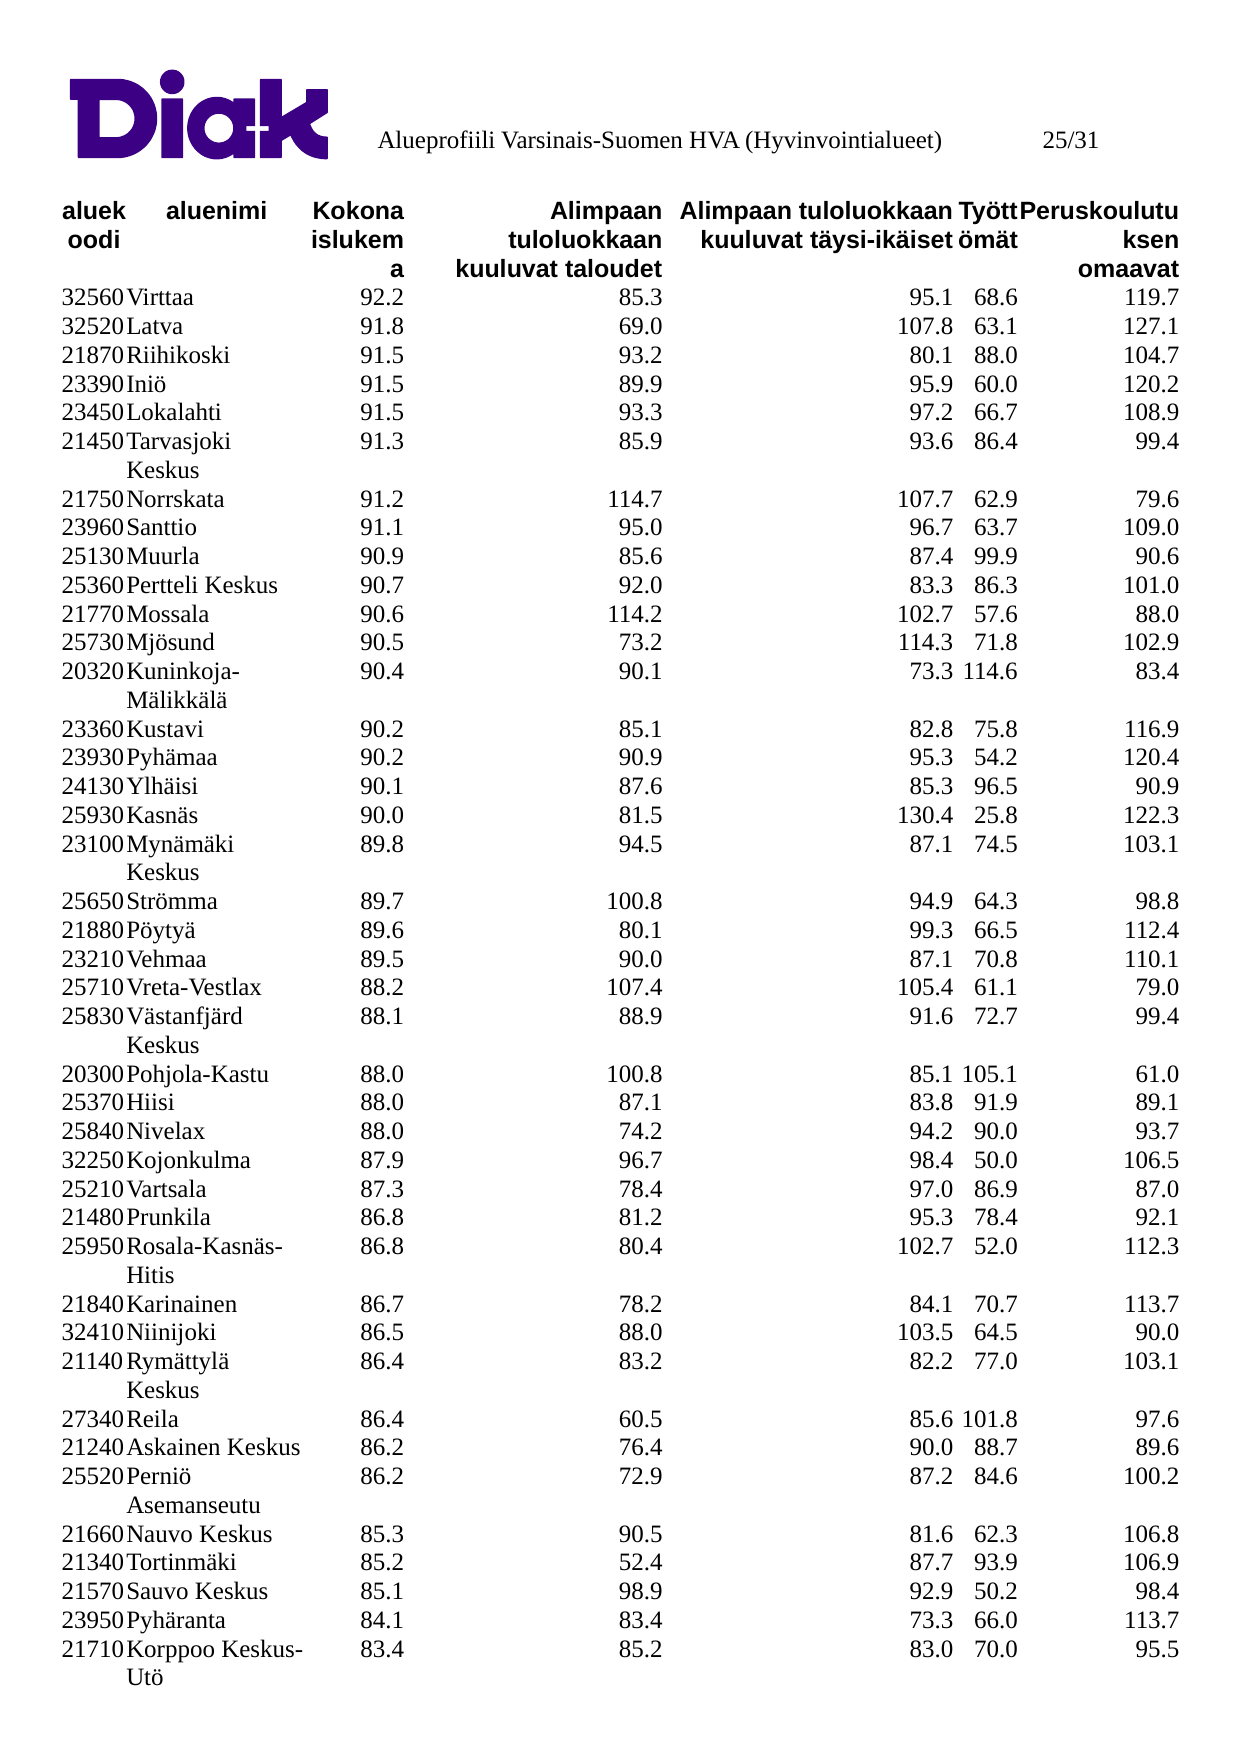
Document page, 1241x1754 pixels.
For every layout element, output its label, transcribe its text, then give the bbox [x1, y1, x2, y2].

table_cell 112.4 [1018, 915, 1179, 944]
table_cell Vreta-Vestlax [126, 973, 307, 1001]
table_cell 25950 [61, 1231, 126, 1289]
table_cell 85.1 [404, 714, 662, 742]
table_cell 90.2 [307, 743, 404, 771]
table_cell 98.4 [662, 1145, 953, 1174]
table_cell 85.6 [662, 1404, 953, 1432]
table_cell 74.5 [953, 829, 1017, 886]
table_cell 21570 [61, 1576, 126, 1605]
table_cell 86.7 [307, 1289, 404, 1317]
table_cell Tortinmäki [126, 1548, 307, 1576]
table_cell 89.6 [1018, 1433, 1179, 1461]
table_cell 83.4 [404, 1605, 662, 1634]
table_cell Kuninkoja-Mälikkälä [126, 656, 307, 714]
table_cell 68.6 [953, 283, 1017, 311]
table_cell Strömma [126, 886, 307, 915]
table_cell 21840 [61, 1289, 126, 1317]
table_cell 99.4 [1018, 1001, 1179, 1059]
table_cell 32560 [61, 283, 126, 311]
table_cell 64.5 [953, 1318, 1017, 1346]
table_cell 83.4 [1018, 656, 1179, 714]
table_cell 87.6 [404, 771, 662, 800]
table_cell 61.0 [1018, 1059, 1179, 1087]
table_cell 20320 [61, 656, 126, 714]
table_cell 94.5 [404, 829, 662, 886]
table_cell 107.7 [662, 484, 953, 512]
table_cell 21710 [61, 1634, 126, 1691]
table_cell 88.9 [404, 1001, 662, 1059]
table_cell 60.0 [953, 369, 1017, 397]
table_cell Mjösund [126, 628, 307, 656]
table_cell 86.3 [953, 570, 1017, 599]
table_cell 86.9 [953, 1174, 1017, 1202]
table_cell 120.4 [1018, 743, 1179, 771]
table_cell 89.1 [1018, 1088, 1179, 1116]
table_cell 88.0 [307, 1116, 404, 1145]
table_cell 91.5 [307, 398, 404, 426]
table_cell 93.3 [404, 398, 662, 426]
table_cell 61.1 [953, 973, 1017, 1001]
table_cell 88.0 [953, 340, 1017, 369]
table_cell 73.3 [662, 656, 953, 714]
table_cell 90.9 [1018, 771, 1179, 800]
table_cell 88.2 [307, 973, 404, 1001]
table_cell 81.6 [662, 1519, 953, 1547]
table_cell 70.8 [953, 944, 1017, 972]
table_cell Kojonkulma [126, 1145, 307, 1174]
table_cell 78.4 [404, 1174, 662, 1202]
table_cell 94.9 [662, 886, 953, 915]
table_cell 95.3 [662, 743, 953, 771]
table_cell 83.0 [662, 1634, 953, 1691]
table_cell 92.0 [404, 570, 662, 599]
table_cell 83.2 [404, 1346, 662, 1404]
table_cell 81.2 [404, 1203, 662, 1231]
table_cell Västanfjärd Keskus [126, 1001, 307, 1059]
table_cell 87.4 [662, 541, 953, 570]
table_cell 100.8 [404, 886, 662, 915]
table_cell Rosala-Kasnäs-Hitis [126, 1231, 307, 1289]
table_cell 78.2 [404, 1289, 662, 1317]
table_cell Perniö Asemanseutu [126, 1461, 307, 1519]
table_cell 90.1 [307, 771, 404, 800]
table_cell 21480 [61, 1203, 126, 1231]
table_cell 25520 [61, 1461, 126, 1519]
table_cell 32520 [61, 311, 126, 340]
table_cell 24130 [61, 771, 126, 800]
table_cell 91.8 [307, 311, 404, 340]
table_cell 85.2 [307, 1548, 404, 1576]
table_cell 72.9 [404, 1461, 662, 1519]
table_cell 105.4 [662, 973, 953, 1001]
table_cell Prunkila [126, 1203, 307, 1231]
table_header Kokonaislukema [307, 196, 404, 282]
table_cell 114.3 [662, 628, 953, 656]
table_cell 127.1 [1018, 311, 1179, 340]
table_cell Niinijoki [126, 1318, 307, 1346]
table_cell 90.6 [1018, 541, 1179, 570]
table_cell 87.1 [404, 1088, 662, 1116]
table_cell 105.1 [953, 1059, 1017, 1087]
table_cell 116.9 [1018, 714, 1179, 742]
table_cell Tarvasjoki Keskus [126, 426, 307, 484]
table_cell 76.4 [404, 1433, 662, 1461]
table_cell 70.0 [953, 1634, 1017, 1691]
table_header aluekoodi [61, 196, 126, 282]
table_cell 52.4 [404, 1548, 662, 1576]
table_cell 23100 [61, 829, 126, 886]
table_cell 95.9 [662, 369, 953, 397]
table_cell Askainen Keskus [126, 1433, 307, 1461]
table_cell 93.7 [1018, 1116, 1179, 1145]
table_cell 97.2 [662, 398, 953, 426]
table_cell 89.8 [307, 829, 404, 886]
table_cell Pyhäranta [126, 1605, 307, 1634]
table_cell 98.9 [404, 1576, 662, 1605]
table_cell 89.6 [307, 915, 404, 944]
table_cell 21450 [61, 426, 126, 484]
table_cell 87.9 [307, 1145, 404, 1174]
table_cell 102.7 [662, 599, 953, 627]
table_cell 98.8 [1018, 886, 1179, 915]
table_cell 102.9 [1018, 628, 1179, 656]
table_cell Rymättylä Keskus [126, 1346, 307, 1404]
table_header Peruskoulutuksen omaavat [1018, 196, 1179, 282]
table_cell 87.1 [662, 829, 953, 886]
table_cell 89.7 [307, 886, 404, 915]
table_cell 91.5 [307, 340, 404, 369]
table_cell Pyhämaa [126, 743, 307, 771]
table_cell 95.5 [1018, 1634, 1179, 1691]
table_cell 86.2 [307, 1461, 404, 1519]
table_cell 86.4 [307, 1404, 404, 1432]
table_cell 114.7 [404, 484, 662, 512]
table_cell 85.9 [404, 426, 662, 484]
table_cell 71.8 [953, 628, 1017, 656]
table_cell 96.7 [404, 1145, 662, 1174]
table_cell 87.2 [662, 1461, 953, 1519]
table_cell 90.0 [307, 800, 404, 829]
table_cell 85.3 [662, 771, 953, 800]
table_cell 25370 [61, 1088, 126, 1116]
table_header Alimpaan tuloluokkaan kuuluvat täysi-ikäiset [662, 196, 953, 282]
table_cell 86.8 [307, 1203, 404, 1231]
table_cell Riihikoski [126, 340, 307, 369]
table_cell 52.0 [953, 1231, 1017, 1289]
table_cell 73.2 [404, 628, 662, 656]
table_cell 50.0 [953, 1145, 1017, 1174]
table_cell 101.8 [953, 1404, 1017, 1432]
table_cell 84.1 [307, 1605, 404, 1634]
table_cell 93.6 [662, 426, 953, 484]
table_cell 85.1 [662, 1059, 953, 1087]
table_cell 99.3 [662, 915, 953, 944]
table_cell 92.9 [662, 1576, 953, 1605]
table_cell 85.3 [404, 283, 662, 311]
table_cell 93.9 [953, 1548, 1017, 1576]
table_cell 25.8 [953, 800, 1017, 829]
table_cell 101.0 [1018, 570, 1179, 599]
table_cell 25730 [61, 628, 126, 656]
table_cell 73.3 [662, 1605, 953, 1634]
table_header Alimpaan tuloluokkaan kuuluvat taloudet [404, 196, 662, 282]
table_cell 21750 [61, 484, 126, 512]
table_cell 80.1 [404, 915, 662, 944]
table_cell 122.3 [1018, 800, 1179, 829]
table_cell 113.7 [1018, 1605, 1179, 1634]
table_cell 21240 [61, 1433, 126, 1461]
table_cell 23360 [61, 714, 126, 742]
table_cell 92.1 [1018, 1203, 1179, 1231]
table_cell 103.1 [1018, 829, 1179, 886]
table_cell 21140 [61, 1346, 126, 1404]
table_cell 74.2 [404, 1116, 662, 1145]
table_cell 25130 [61, 541, 126, 570]
table_cell 91.5 [307, 369, 404, 397]
table_cell Kustavi [126, 714, 307, 742]
table_cell 90.7 [307, 570, 404, 599]
table_cell 90.6 [307, 599, 404, 627]
table_cell 88.0 [404, 1318, 662, 1346]
table_cell Kasnäs [126, 800, 307, 829]
table_cell 88.0 [1018, 599, 1179, 627]
table_cell 91.9 [953, 1088, 1017, 1116]
table_cell Ylhäisi [126, 771, 307, 800]
table_cell 87.7 [662, 1548, 953, 1576]
table_cell 23390 [61, 369, 126, 397]
table_cell 23960 [61, 513, 126, 541]
table_cell 81.5 [404, 800, 662, 829]
table_cell Pöytyä [126, 915, 307, 944]
table_cell 84.1 [662, 1289, 953, 1317]
table_cell 85.3 [307, 1519, 404, 1547]
table_cell Santtio [126, 513, 307, 541]
table_cell 69.0 [404, 311, 662, 340]
table_cell Sauvo Keskus [126, 1576, 307, 1605]
table_cell 86.4 [307, 1346, 404, 1404]
table_cell 90.4 [307, 656, 404, 714]
table_cell 112.3 [1018, 1231, 1179, 1289]
table_cell Pertteli Keskus [126, 570, 307, 599]
table_cell 95.0 [404, 513, 662, 541]
table_cell 62.9 [953, 484, 1017, 512]
table_cell 54.2 [953, 743, 1017, 771]
table_cell 63.7 [953, 513, 1017, 541]
table_cell 94.2 [662, 1116, 953, 1145]
table_cell 102.7 [662, 1231, 953, 1289]
table_cell 87.3 [307, 1174, 404, 1202]
table_cell 95.1 [662, 283, 953, 311]
table_cell 82.2 [662, 1346, 953, 1404]
table_cell 23930 [61, 743, 126, 771]
table_cell Nivelax [126, 1116, 307, 1145]
table_cell 25840 [61, 1116, 126, 1145]
table_cell 20300 [61, 1059, 126, 1087]
table_cell 91.3 [307, 426, 404, 484]
table_cell Korppoo Keskus-Utö [126, 1634, 307, 1691]
table_cell 78.4 [953, 1203, 1017, 1231]
table_cell Latva [126, 311, 307, 340]
table_cell 106.8 [1018, 1519, 1179, 1547]
table_cell 107.8 [662, 311, 953, 340]
table_cell 25830 [61, 1001, 126, 1059]
table_cell 21870 [61, 340, 126, 369]
table_cell 104.7 [1018, 340, 1179, 369]
table_cell Virttaa [126, 283, 307, 311]
table_header Työttömät [953, 196, 1017, 282]
table_cell 89.9 [404, 369, 662, 397]
table_cell 57.6 [953, 599, 1017, 627]
table_cell Vehmaa [126, 944, 307, 972]
table_cell 106.5 [1018, 1145, 1179, 1174]
table_cell 90.5 [404, 1519, 662, 1547]
table_cell 25930 [61, 800, 126, 829]
table_cell 93.2 [404, 340, 662, 369]
table_cell 72.7 [953, 1001, 1017, 1059]
table_cell 90.1 [404, 656, 662, 714]
table_cell 110.1 [1018, 944, 1179, 972]
table_cell 23210 [61, 944, 126, 972]
table_cell 85.2 [404, 1634, 662, 1691]
table_cell 88.0 [307, 1059, 404, 1087]
table_cell 90.0 [662, 1433, 953, 1461]
table_cell 97.0 [662, 1174, 953, 1202]
table_cell 88.7 [953, 1433, 1017, 1461]
table_cell 25360 [61, 570, 126, 599]
table_cell 114.2 [404, 599, 662, 627]
table_cell 79.6 [1018, 484, 1179, 512]
table_cell 21660 [61, 1519, 126, 1547]
table_cell 100.8 [404, 1059, 662, 1087]
table_cell 90.5 [307, 628, 404, 656]
table_cell 23450 [61, 398, 126, 426]
table_cell 106.9 [1018, 1548, 1179, 1576]
table_cell 109.0 [1018, 513, 1179, 541]
table_cell 130.4 [662, 800, 953, 829]
table_cell 21880 [61, 915, 126, 944]
table_cell 86.5 [307, 1318, 404, 1346]
table_cell 88.0 [307, 1088, 404, 1116]
table_cell 84.6 [953, 1461, 1017, 1519]
table_cell 86.4 [953, 426, 1017, 484]
table_cell Reila [126, 1404, 307, 1432]
table_cell 25650 [61, 886, 126, 915]
table_cell 25710 [61, 973, 126, 1001]
table_cell 99.4 [1018, 426, 1179, 484]
table_cell Pohjola-Kastu [126, 1059, 307, 1087]
table_cell 83.3 [662, 570, 953, 599]
table_cell 90.9 [307, 541, 404, 570]
table_cell 91.2 [307, 484, 404, 512]
table_cell 91.6 [662, 1001, 953, 1059]
table_cell Vartsala [126, 1174, 307, 1202]
table_cell 96.7 [662, 513, 953, 541]
table_cell 119.7 [1018, 283, 1179, 311]
table_cell 114.6 [953, 656, 1017, 714]
table_cell 80.1 [662, 340, 953, 369]
table_cell 27340 [61, 1404, 126, 1432]
table_cell Mossala [126, 599, 307, 627]
table_cell 85.6 [404, 541, 662, 570]
table_cell 32410 [61, 1318, 126, 1346]
table_cell Mynämäki Keskus [126, 829, 307, 886]
table_cell 87.0 [1018, 1174, 1179, 1202]
table_cell 83.4 [307, 1634, 404, 1691]
table_cell Iniö [126, 369, 307, 397]
table_cell 90.0 [953, 1116, 1017, 1145]
table_cell 86.8 [307, 1231, 404, 1289]
table_cell 75.8 [953, 714, 1017, 742]
table_cell 87.1 [662, 944, 953, 972]
table_cell 89.5 [307, 944, 404, 972]
table_cell 92.2 [307, 283, 404, 311]
table_cell 88.1 [307, 1001, 404, 1059]
table_cell 90.0 [1018, 1318, 1179, 1346]
table_cell Muurla [126, 541, 307, 570]
table_cell 91.1 [307, 513, 404, 541]
table_cell 21340 [61, 1548, 126, 1576]
table_cell 90.0 [404, 944, 662, 972]
table_cell 70.7 [953, 1289, 1017, 1317]
table_cell 77.0 [953, 1346, 1017, 1404]
table_cell 63.1 [953, 311, 1017, 340]
table_cell Karinainen [126, 1289, 307, 1317]
table_cell Lokalahti [126, 398, 307, 426]
table_cell 32250 [61, 1145, 126, 1174]
table_cell 60.5 [404, 1404, 662, 1432]
table_cell 80.4 [404, 1231, 662, 1289]
table_cell 66.0 [953, 1605, 1017, 1634]
table_cell 66.7 [953, 398, 1017, 426]
table_cell Nauvo Keskus [126, 1519, 307, 1547]
table_cell 50.2 [953, 1576, 1017, 1605]
table_cell 82.8 [662, 714, 953, 742]
table_cell 83.8 [662, 1088, 953, 1116]
table_cell 100.2 [1018, 1461, 1179, 1519]
table_cell 103.1 [1018, 1346, 1179, 1404]
table_cell Hiisi [126, 1088, 307, 1116]
table_cell 107.4 [404, 973, 662, 1001]
table_cell 95.3 [662, 1203, 953, 1231]
table_cell 23950 [61, 1605, 126, 1634]
table_header aluenimi [126, 196, 307, 282]
table_cell 98.4 [1018, 1576, 1179, 1605]
table_cell 25210 [61, 1174, 126, 1202]
table_cell 85.1 [307, 1576, 404, 1605]
table_cell 66.5 [953, 915, 1017, 944]
table_cell 62.3 [953, 1519, 1017, 1547]
table_cell 99.9 [953, 541, 1017, 570]
table_cell 90.2 [307, 714, 404, 742]
table_cell 103.5 [662, 1318, 953, 1346]
table_cell 79.0 [1018, 973, 1179, 1001]
table_cell 97.6 [1018, 1404, 1179, 1432]
table_cell 108.9 [1018, 398, 1179, 426]
table_cell 120.2 [1018, 369, 1179, 397]
table_cell 64.3 [953, 886, 1017, 915]
table_cell 90.9 [404, 743, 662, 771]
table_cell 86.2 [307, 1433, 404, 1461]
table_cell 96.5 [953, 771, 1017, 800]
table_cell 21770 [61, 599, 126, 627]
table_cell Norrskata [126, 484, 307, 512]
table_cell 113.7 [1018, 1289, 1179, 1317]
